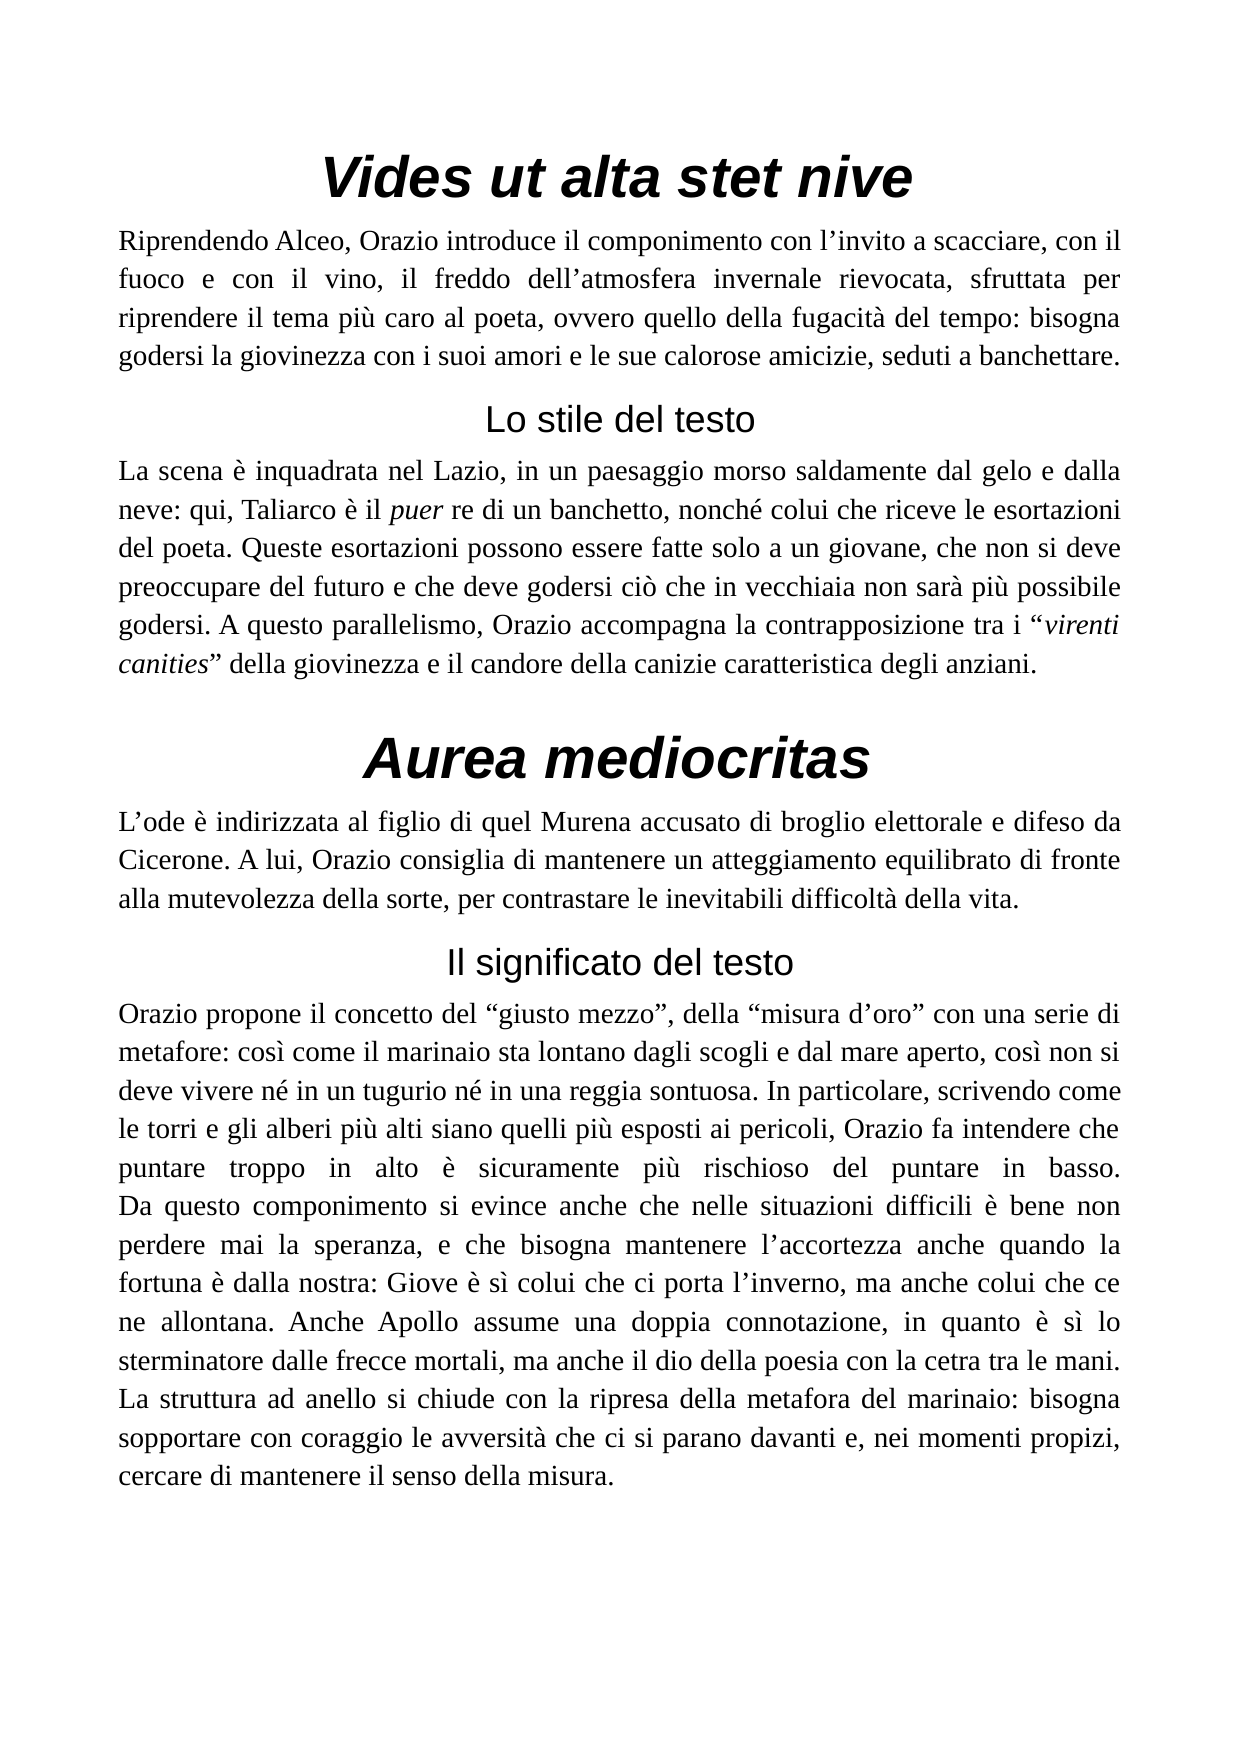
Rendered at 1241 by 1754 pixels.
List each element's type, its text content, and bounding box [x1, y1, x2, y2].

title Aurea mediocritas [118, 724, 1122, 791]
text Orazio propone il concetto del “giusto mezzo”, della “misura d’oro” con una serie di metafore: così come il marinaio sta lontano dagli scogli e dal mare aperto, così non si deve vivere né in un tugurio né in una reggia sontuosa. In particolare, scrivendo come le torri e gli alberi più alti siano quelli più esposti ai pericoli, Orazio fa intendere che puntare troppo in alto è sicuramente più rischioso del puntare in basso. Da questo componimento si evince anche che nelle situazioni difficili è bene non perdere mai la speranza, e che bisogna mantenere l’accortezza anche quando la fortuna è dalla nostra: Giove è sì colui che ci porta l’inverno, ma anche colui che ce ne allontana. Anche Apollo assume una doppia connotazione, in quanto è sì lo sterminatore dalle frecce mortali, ma anche il dio della poesia con la cetra tra le mani. La struttura ad anello si chiude con la ripresa della metafora del marinaio: bisogna sopportare con coraggio le avversità che ci si parano davanti e, nei momenti propizi, cercare di mantenere il senso della misura. [118, 996, 1122, 1492]
title Vides ut alta stet nive [118, 143, 1122, 210]
subtitle Lo stile del testo [118, 398, 1122, 441]
text L’ode è indirizzata al figlio di quel Murena accusato di broglio elettorale e difeso da Cicerone. A lui, Orazio consiglia di mantenere un atteggiamento equilibrato di fronte alla mutevolezza della sorte, per contrastare le inevitabili difficoltà della vita. [118, 804, 1122, 914]
text La scena è inquadrata nel Lazio, in un paesaggio morso saldamente dal gelo e dalla neve: qui, Taliarco è il puer re di un banchetto, nonché colui che riceve le esortazioni del poeta. Queste esortazioni possono essere fatte solo a un giovane, che non si deve preoccupare del futuro e che deve godersi ciò che in vecchiaia non sarà più possibile godersi. A questo parallelismo, Orazio accompagna la contrapposizione tra i “virenti canities” della giovinezza e il candore della canizie caratteristica degli anziani. [118, 453, 1122, 679]
subtitle Il significato del testo [118, 940, 1122, 983]
text Riprendendo Alceo, Orazio introduce il componimento con l’invito a scacciare, con il fuoco e con il vino, il freddo dell’atmosfera invernale rievocata, sfruttata per riprendere il tema più caro al poeta, ovvero quello della fugacità del tempo: bisogna godersi la giovinezza con i suoi amori e le sue calorose amicizie, seduti a banchettare. [118, 223, 1122, 372]
